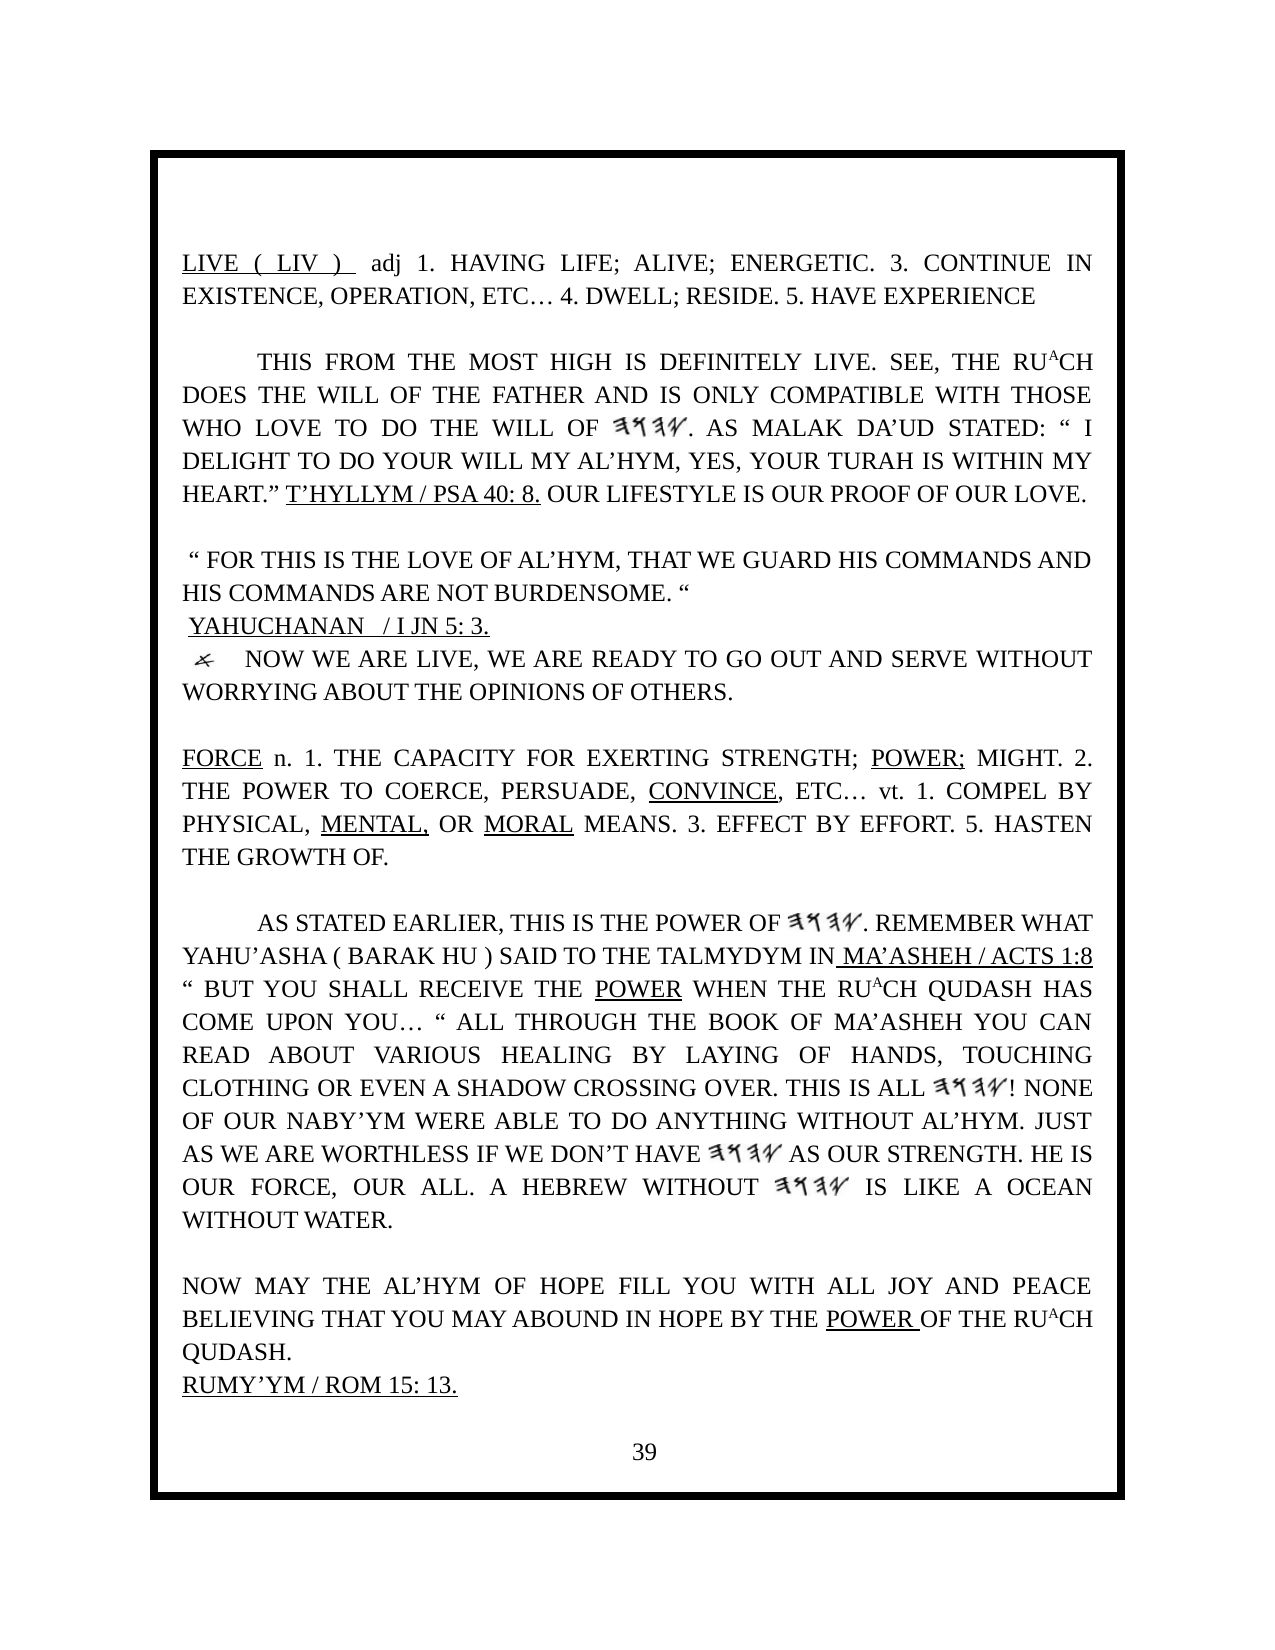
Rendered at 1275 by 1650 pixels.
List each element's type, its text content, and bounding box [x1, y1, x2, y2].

text THIS FROM THE MOST HIGH IS DEFINITELY LIVE. SEE, THE RUACH DOES THE WILL OF THE FATHER AND IS ONLY COMPATIBLE WITH THOSE WHO LOVE TO DO THE WILL OF . AS MALAK DA’UD STATED: “ I DELIGHT TO DO YOUR WILL MY AL’HYM, YES, YOUR TURAH IS WITHIN MY HEART.” T’HYLLYM / PSA 40: 8. OUR LIFESTYLE IS OUR PROOF OF OUR LOVE. [182, 347, 1093, 508]
text LIVE ( LIV ) adj 1. HAVING LIFE; ALIVE; ENERGETIC. 3. CONTINUE IN EXISTENCE, OPERATION, ETC… 4. DWELL; RESIDE. 5. HAVE EXPERIENCE [182, 248, 1093, 309]
text NOW WE ARE LIVE, WE ARE READY TO GO OUT AND SERVE WITHOUT WORRYING ABOUT THE OPINIONS OF OTHERS. [182, 644, 1093, 706]
text 39 [182, 1437, 1093, 1465]
text YAHUCHANAN / I JN 5: 3. [182, 611, 1093, 640]
text FORCE n. 1. THE CAPACITY FOR EXERTING STRENGTH; POWER; MIGHT. 2. THE POWER TO COERCE, PERSUADE, CONVINCE, ETC… vt. 1. COMPEL BY PHYSICAL, MENTAL, OR MORAL MEANS. 3. EFFECT BY EFFORT. 5. HASTEN THE GROWTH OF. [182, 743, 1093, 871]
text AS STATED EARLIER, THIS IS THE POWER OF . REMEMBER WHAT YAHU’ASHA ( BARAK HU ) SAID TO THE TALMYDYM IN MA’ASHEH / ACTS 1:8 “ BUT YOU SHALL RECEIVE THE POWER WHEN THE RUACH QUDASH HAS COME UPON YOU… “ ALL THROUGH THE BOOK OF MA’ASHEH YOU CAN READ ABOUT VARIOUS HEALING BY LAYING OF HANDS, TOUCHING CLOTHING OR EVEN A SHADOW CROSSING OVER. THIS IS ALL ! NONE OF OUR NABY’YM WERE ABLE TO DO ANYTHING WITHOUT AL’HYM. JUST AS WE ARE WORTHLESS IF WE DON’T HAVE AS OUR STRENGTH. HE IS OUR FORCE, OUR ALL. A HEBREW WITHOUT IS LIKE A OCEAN WITHOUT WATER. [182, 908, 1093, 1234]
picture [192, 651, 218, 671]
text RUMY’YM / ROM 15: 13. [182, 1371, 1093, 1399]
text NOW MAY THE AL’HYM OF HOPE FILL YOU WITH ALL JOY AND PEACE BELIEVING THAT YOU MAY ABOUND IN HOPE BY THE POWER OF THE RUACH QUDASH. [182, 1271, 1093, 1366]
text “ FOR THIS IS THE LOVE OF AL’HYM, THAT WE GUARD HIS COMMANDS AND HIS COMMANDS ARE NOT BURDENSOME. “ [182, 545, 1093, 607]
